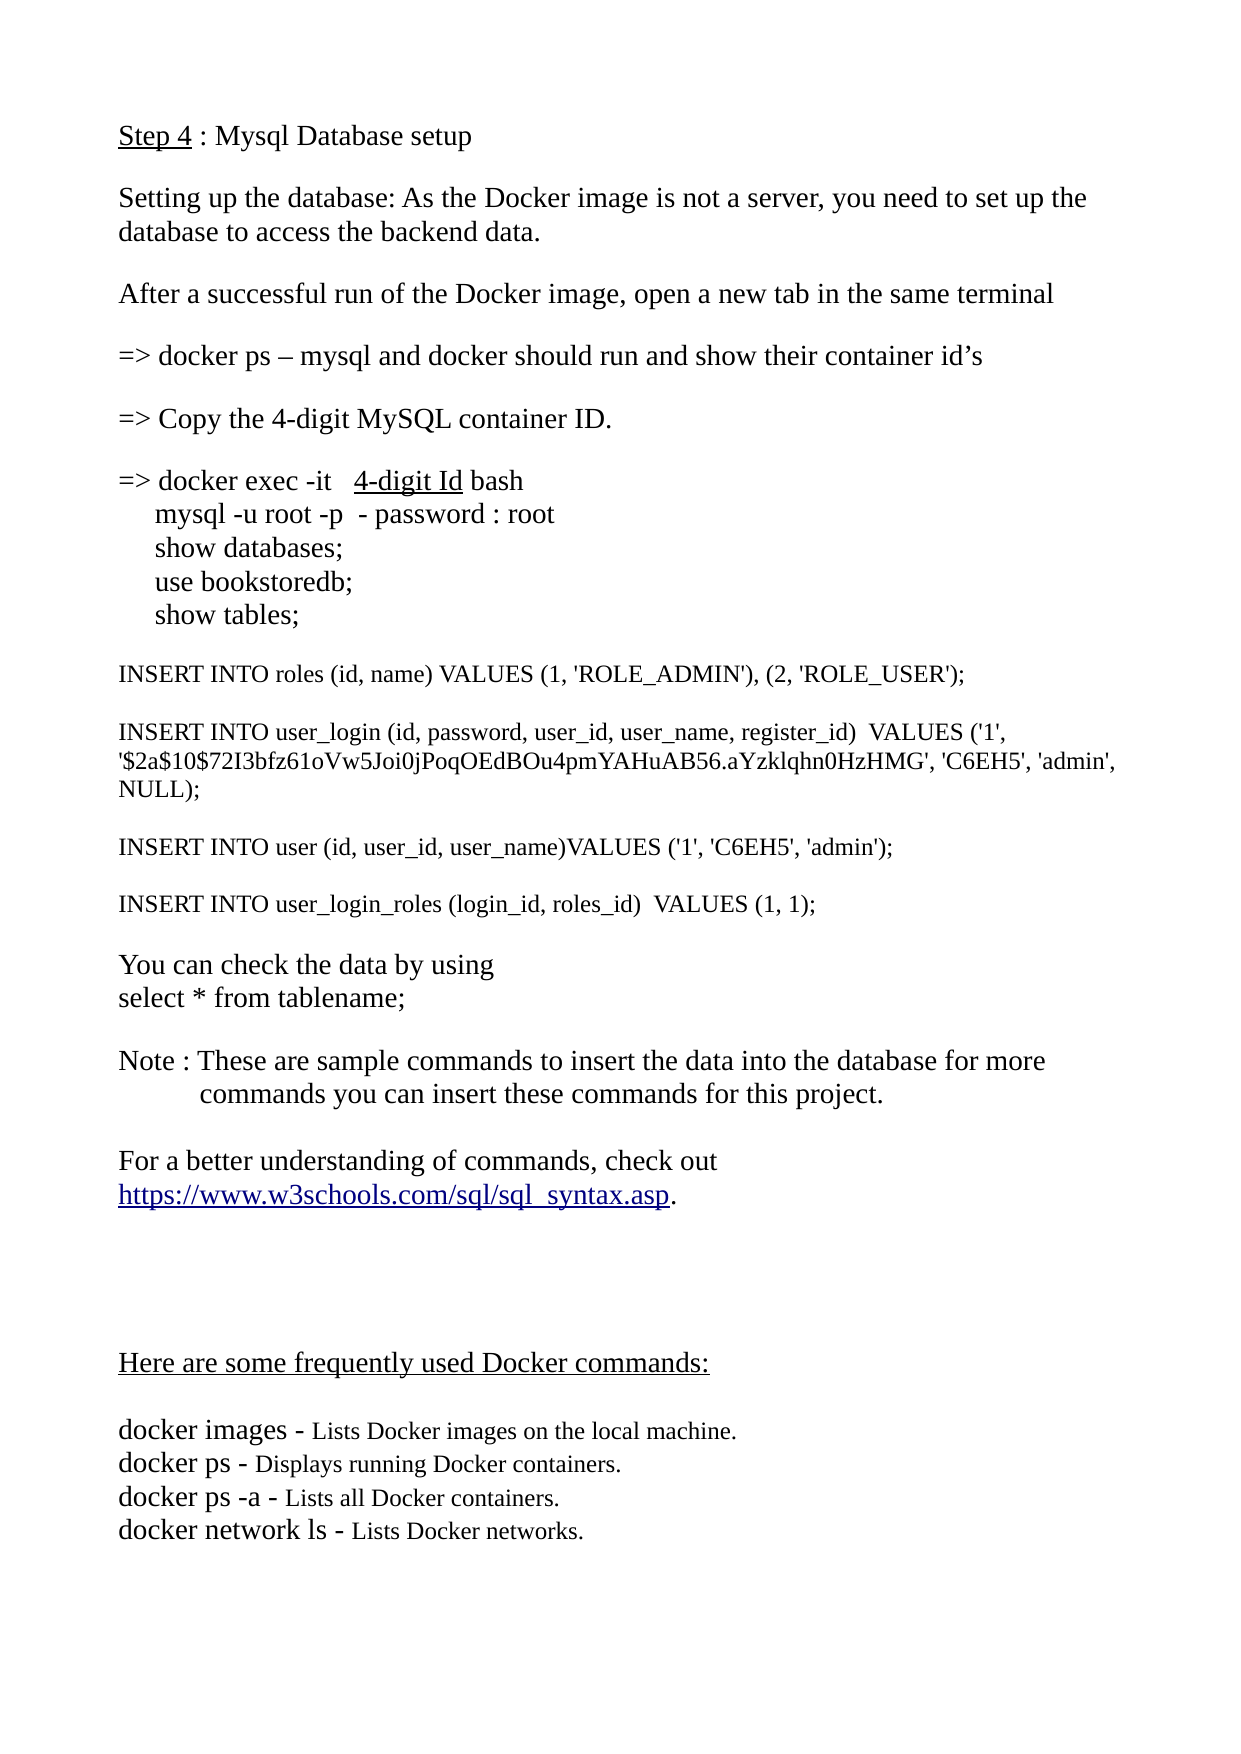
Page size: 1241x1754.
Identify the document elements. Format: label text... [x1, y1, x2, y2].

text select * from tablename; [118, 981, 1122, 1014]
text INSERT INTO roles (id, name) VALUES (1, 'ROLE_ADMIN'), (2, 'ROLE_USER'); [118, 659, 1122, 688]
text show databases; [118, 530, 1122, 564]
text INSERT INTO user (id, user_id, user_name)VALUES ('1', 'C6EH5', 'admin'); [118, 832, 1122, 861]
text => docker ps – mysql and docker should run and show their container id’s [118, 338, 1122, 372]
text docker network ls - Lists Docker networks. [118, 1512, 1122, 1546]
text => docker exec -it 4-digit Id bash [118, 463, 1122, 497]
text You can check the data by using [118, 947, 1122, 981]
text => Copy the 4-digit MySQL container ID. [118, 401, 1122, 434]
text Here are some frequently used Docker commands: [118, 1345, 1122, 1378]
text docker images - Lists Docker images on the local machine. [118, 1412, 1122, 1445]
text Note : These are sample commands to insert the data into the database for more commands you can insert these commands for this project. [118, 1043, 1122, 1110]
text Step 4 : Mysql Database setup [118, 118, 1122, 152]
text use bookstoredb; [118, 564, 1122, 597]
text INSERT INTO user_login_roles (login_id, roles_id) VALUES (1, 1); [118, 889, 1122, 918]
text After a successful run of the Docker image, open a new tab in the same terminal [118, 276, 1122, 310]
text mysql -u root -p - password : root [118, 497, 1122, 530]
text docker ps - Displays running Docker containers. [118, 1445, 1122, 1479]
text docker ps -a - Lists all Docker containers. [118, 1479, 1122, 1512]
text For a better understanding of commands, check out https://www.w3schools.com/sql/sql_syntax.asp. [118, 1143, 1122, 1211]
text show tables; [118, 597, 1122, 631]
text Setting up the database: As the Docker image is not a server, you need to set up the database to access the backend data. [118, 180, 1122, 247]
text INSERT INTO user_login (id, password, user_id, user_name, register_id) VALUES ('1', '$2a$10$72I3bfz61oVw5Joi0jPoqOEdBOu4pmYAHuAB56.aYzklqhn0HzHMG', 'C6EH5', 'admin', NULL); [118, 717, 1122, 803]
